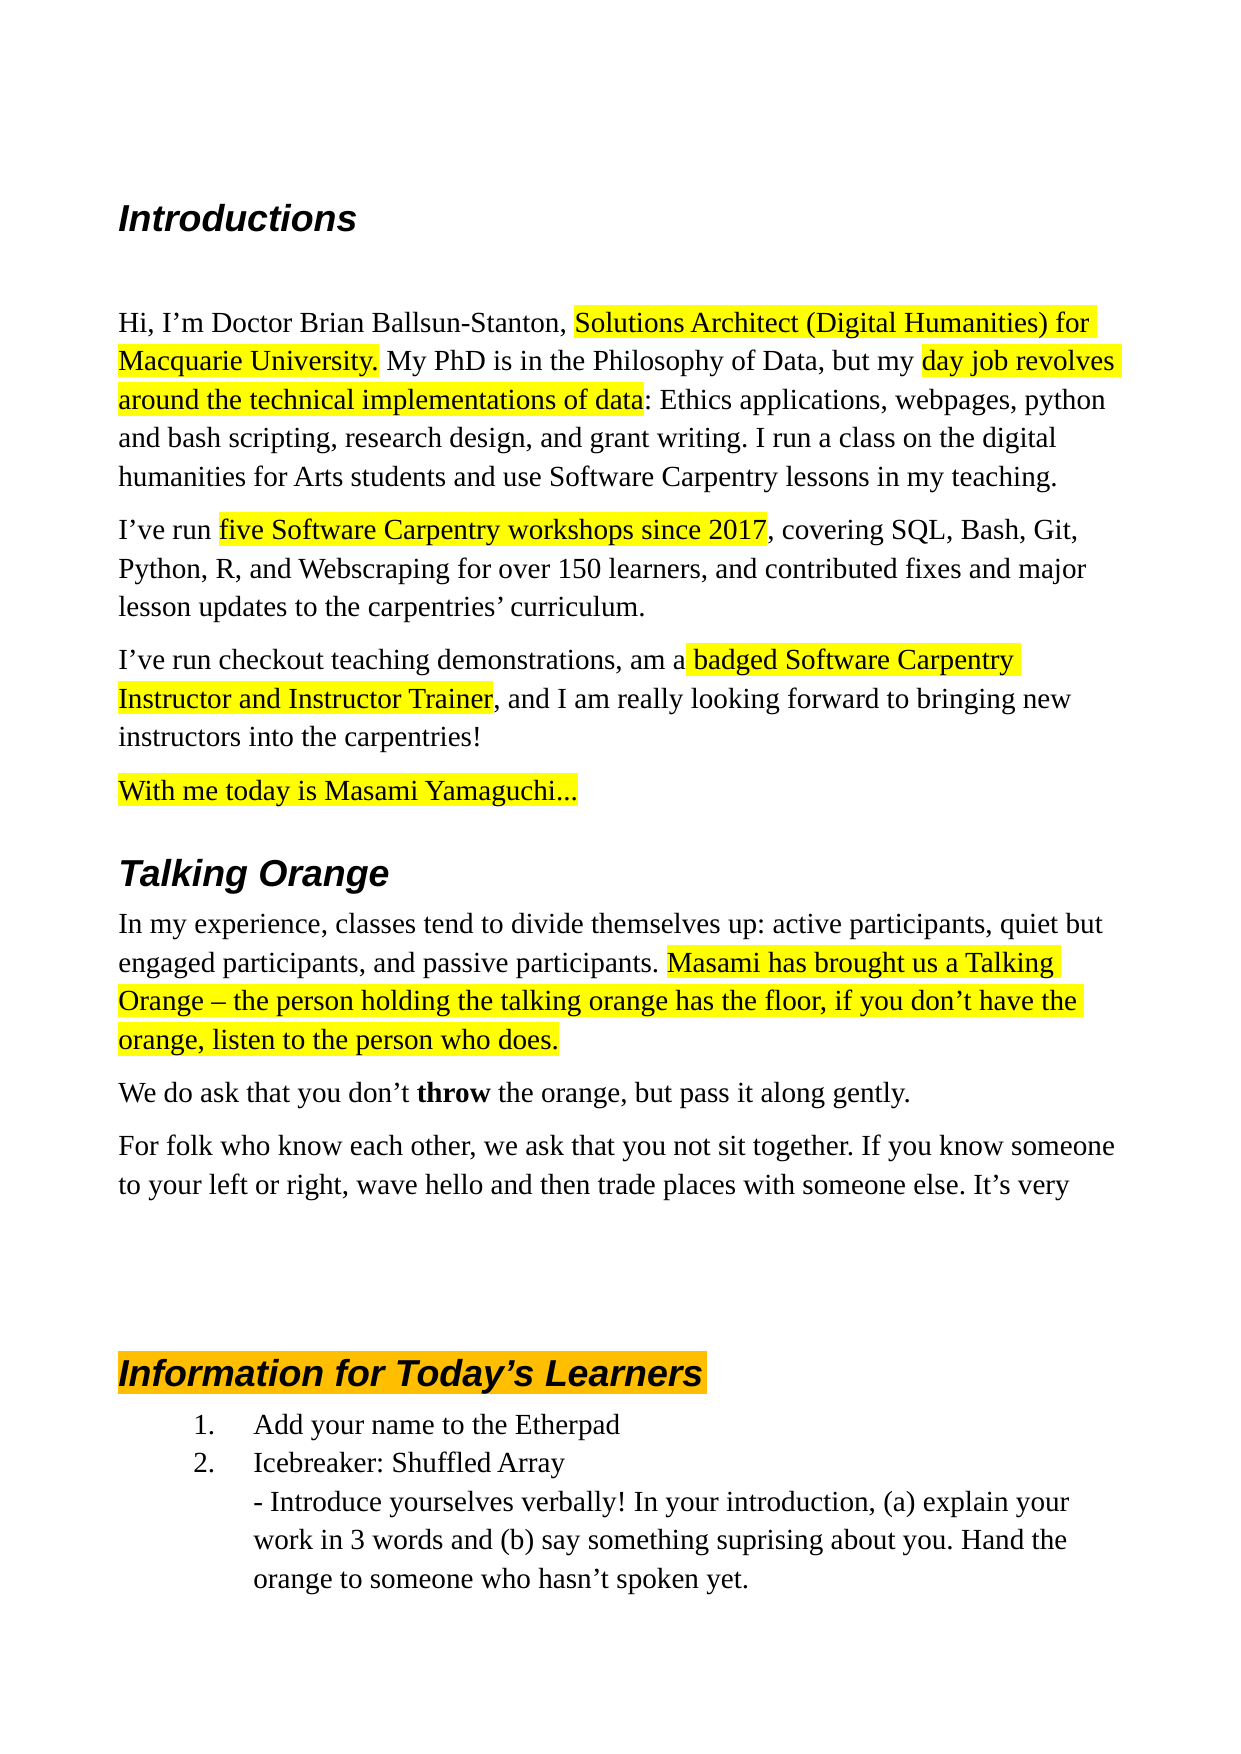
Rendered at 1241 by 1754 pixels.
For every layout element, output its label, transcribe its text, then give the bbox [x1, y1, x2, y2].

list - Introduce yourselves verbally! In your introduction, (a) explain your work in 3 words and (b) say something suprising about you. Hand the orange to someone who hasn’t spoken yet. [193, 1484, 1122, 1594]
text In my experience, classes tend to divide themselves up: active participants, quiet but engaged participants, and passive participants. Masami has brought us a Talking Orange – the person holding the talking orange has the floor, if you don’t have the orange, listen to the person who does. [118, 906, 1122, 1056]
text I’ve run five Software Carpentry workshops since 2017, covering SQL, Bash, Git, Python, R, and Webscraping for over 150 learners, and contributed fixes and major lesson updates to the carpentries’ curriculum. [118, 512, 1122, 623]
text We do ask that you don’t throw the orange, but pass it along gently. [118, 1075, 1122, 1109]
text With me today is Masami Yamaguchi... [118, 773, 1122, 806]
text I’ve run checkout teaching demonstrations, am a badged Software Carpentry Instructor and Instructor Trainer, and I am really looking forward to bringing new instructors into the carpentries! [118, 642, 1122, 753]
subtitle Introductions [118, 196, 1122, 239]
list Icebreaker: Shuffled Array [193, 1445, 1122, 1479]
list Add your name to the Etherpad [193, 1407, 1122, 1440]
text For folk who know each other, we ask that you not sit together. If you know someone to your left or right, wave hello and then trade places with someone else. It’s very [118, 1128, 1122, 1200]
text Hi, I’m Doctor Brian Ballsun-Stanton, Solutions Architect (Digital Humanities) for Macquarie University. My PhD is in the Philosophy of Data, but my day job revolves around the technical implementations of data: Ethics applications, webpages, python and bash scripting, research design, and grant writing. I run a class on the digital humanities for Arts students and use Software Carpentry lessons in my teaching. [118, 305, 1122, 493]
subtitle Talking Orange [118, 851, 1122, 894]
subtitle Information for Today’s Learners [118, 1351, 1122, 1394]
